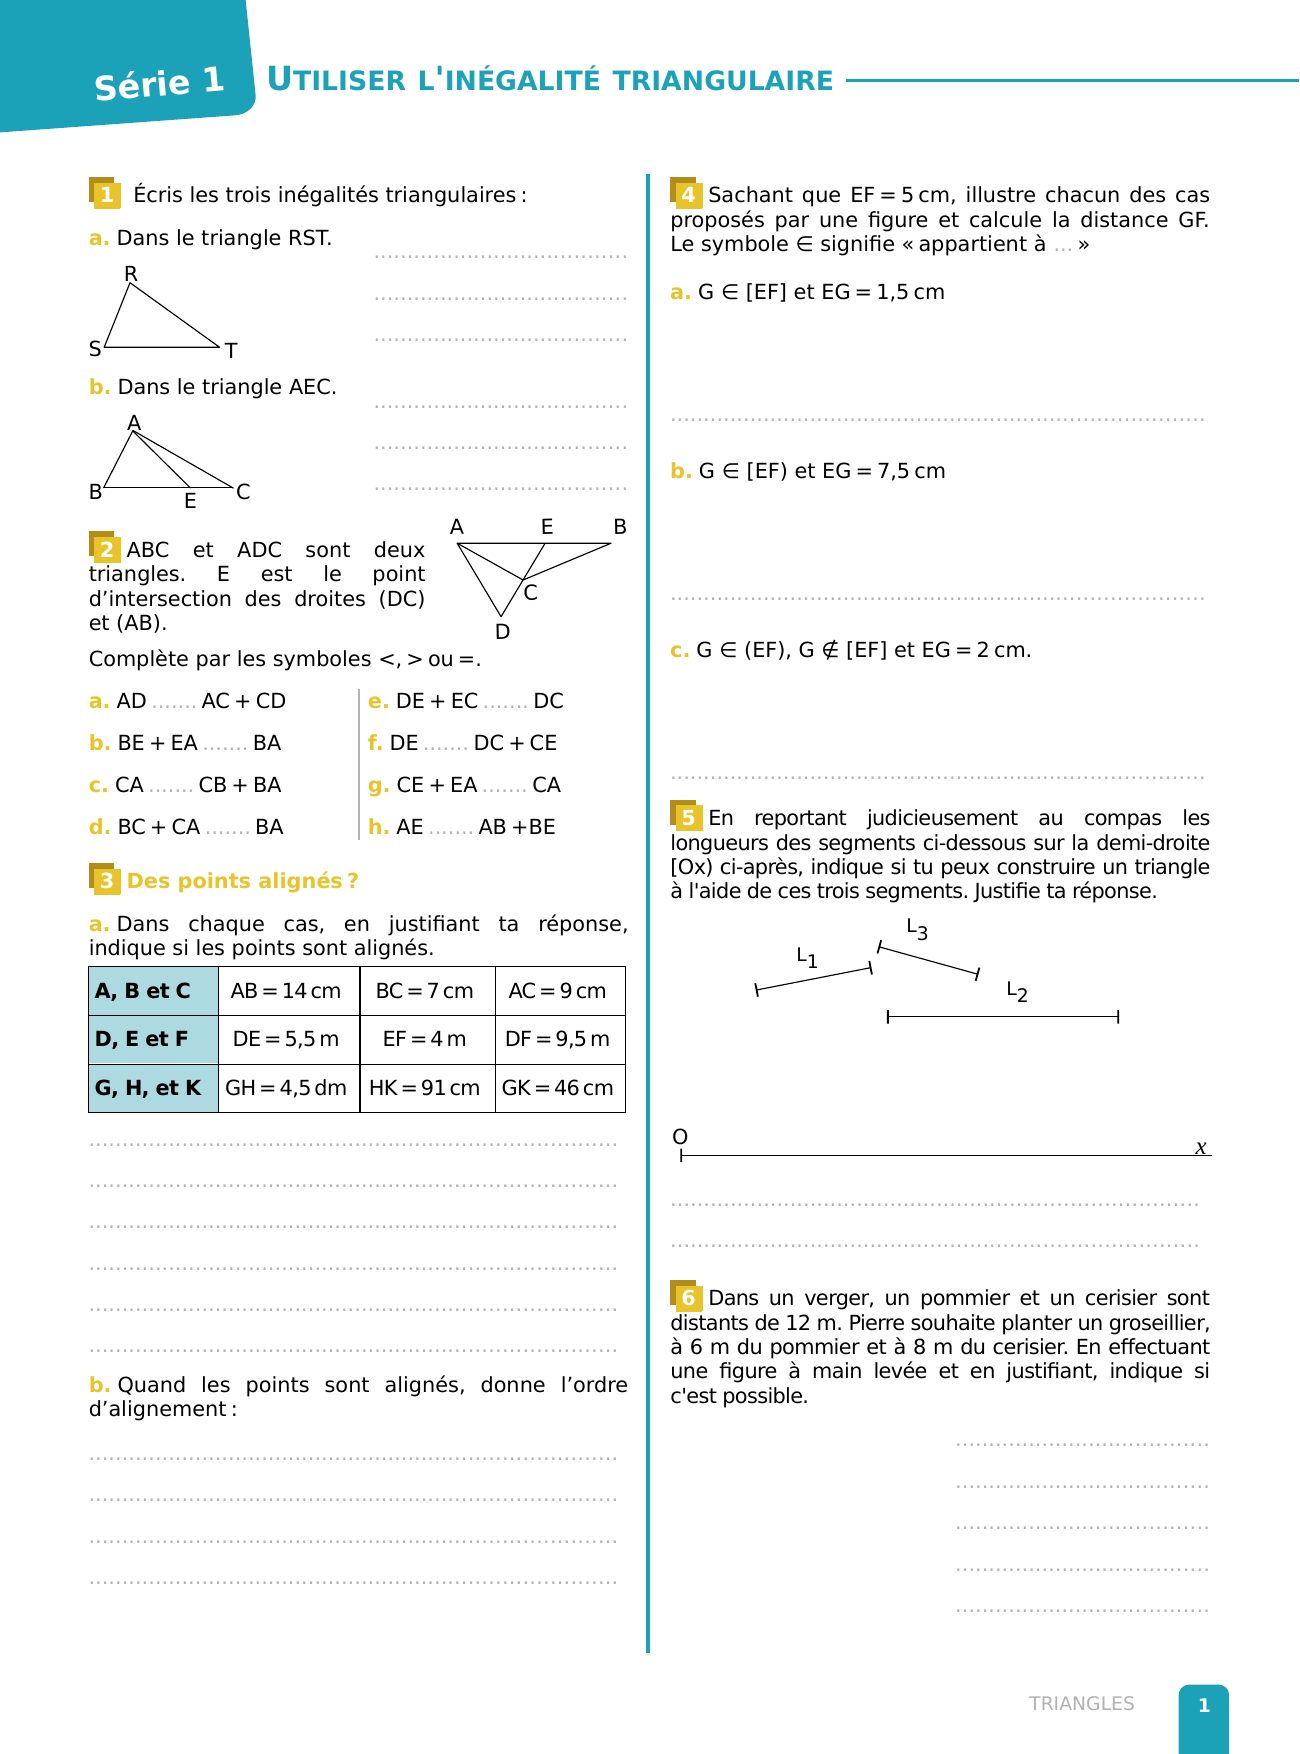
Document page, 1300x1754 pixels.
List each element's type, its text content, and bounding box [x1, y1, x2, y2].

subtitle Écris les trois inégalités triangulaires : [114, 177, 629, 208]
subtitle Complète par les symboles <, > ou =. [88, 647, 623, 671]
subtitle BE + EA ....... BA [88, 731, 350, 755]
table_cell G ∈ [EF) et EG = 7,5 cm [670, 442, 1211, 621]
subtitle Des points alignés ? [114, 863, 629, 894]
subtitle Sachant que EF = 5 cm, illustre chacun des cas proposés par une figure et calcule la distance GF. Le symbole ∈ signifie « appartient à ... » [670, 177, 1211, 257]
subtitle ABC et ADC sont deux triangles. E est le point d’intersection des droites (DC) et (AB). [88, 531, 629, 635]
subtitle Quand les points sont alignés, donne l’ordre d’ali­gnement : [88, 1373, 629, 1422]
table_cell DF = 9,5 m [496, 1016, 625, 1063]
table_cell DE = 5,5 m [219, 1016, 359, 1063]
subtitle AE ....... AB +BE [368, 815, 629, 839]
table_cell HK = 91 cm [361, 1065, 495, 1112]
subtitle Dans le triangle AEC. [88, 375, 344, 399]
subtitle AD ....... AC + CD [88, 689, 350, 713]
table_cell G ∈ (EF), G ∉ [EF] et EG = 2 cm. [670, 621, 1211, 799]
table_header A, B et C [89, 967, 218, 1015]
table_header AB = 14 cm [219, 967, 359, 1015]
subtitle Dans chaque cas, en justifiant ta réponse, indique si les points sont alignés. [88, 912, 629, 960]
subtitle CE + EA ....... CA [368, 773, 629, 797]
subtitle Dans un verger, un pommier et un cerisier sont distants de 12 m. Pierre souhaite planter un groseillier, à 6 m du pommier et à 8 m du cerisier. En effectuant une figure à main levée et en justifiant, indique si c'est possible. [670, 1280, 1211, 1408]
table_header G ∈ [EF] et EG = 1,5 cm [670, 263, 1211, 442]
subtitle DE + EC ....... DC [368, 689, 629, 713]
table_cell GH = 4,5 dm [219, 1065, 359, 1112]
subtitle CA ....... CB + BA [88, 773, 350, 797]
table_cell G, H, et K [89, 1065, 218, 1112]
table_cell GK = 46 cm [496, 1065, 625, 1112]
subtitle BC + CA ....... BA [88, 815, 350, 839]
table_header BC = 7 cm [361, 967, 495, 1015]
subtitle En reportant judicieusement au compas les longueurs des segments ci-dessous sur la demi-droite [Ox) ci-après, indique si tu peux construire un triangle à l'aide de ces trois segments. Justifie ta réponse. [670, 799, 1211, 903]
table_cell D, E et F [89, 1016, 218, 1063]
table_header AC = 9 cm [496, 967, 625, 1015]
table_cell EF = 4 m [361, 1016, 495, 1063]
subtitle DE ....... DC + CE [368, 731, 629, 755]
subtitle Dans le triangle RST. [88, 226, 344, 250]
